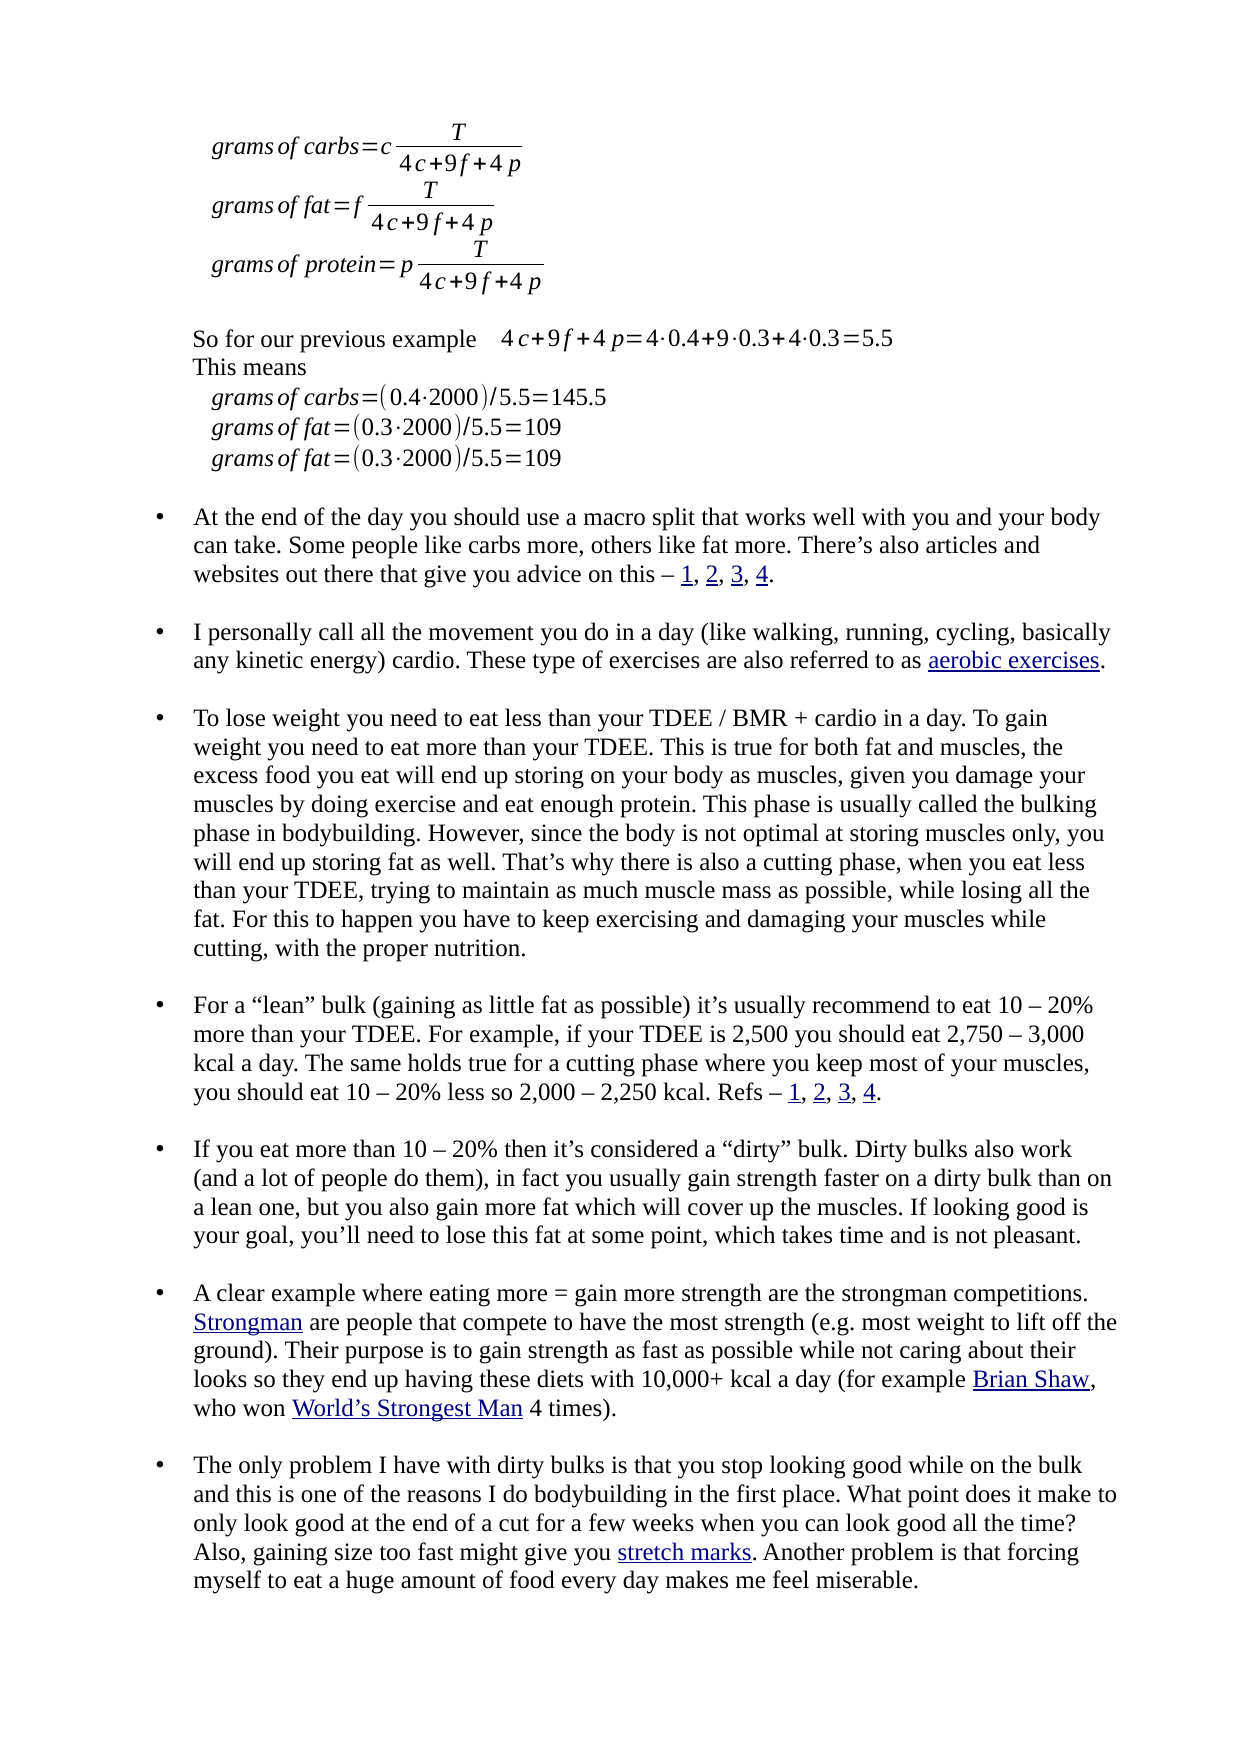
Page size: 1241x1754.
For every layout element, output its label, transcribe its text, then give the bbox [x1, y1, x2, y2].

list A clear example where eating more = gain more strength are the strongman competitions. Strongman are people that compete to have the most strength (e.g. most weight to lift off the ground). Their purpose is to gain strength as fast as possible while not caring about their looks so they end up having these diets with 10,000+ kcal a day (for example Brian Shaw, who won World’s Strongest Man 4 times). [156, 1278, 1122, 1422]
text So for our previous example [118, 324, 1122, 352]
list At the end of the day you should use a macro split that works well with you and your body can take. Some people like carbs more, others like fat more. There’s also articles and websites out there that give you advice on this – 1, 2, 3, 4. [156, 502, 1122, 588]
list If you eat more than 10 – 20% then it’s considered a “dirty” bulk. Dirty bulks also work (and a lot of people do them), in fact you usually gain strength faster on a dirty bulk than on a lean one, but you also gain more fat which will cover up the muscles. If looking good is your goal, you’ll need to lose this fat at some point, which takes time and is not pleasant. [156, 1134, 1122, 1249]
text This means [118, 352, 1122, 381]
list To lose weight you need to eat less than your TDEE / BMR + cardio in a day. To gain weight you need to eat more than your TDEE. This is true for both fat and muscles, the excess food you eat will end up storing on your body as muscles, given you damage your muscles by doing exercise and eat enough protein. This phase is usually called the bulking phase in bodybuilding. However, since the body is not optimal at storing muscles only, you will end up storing fat as well. That’s why there is also a cutting phase, when you eat less than your TDEE, trying to maintain as much muscle mass as possible, while losing all the fat. For this to happen you have to keep exercising and damaging your muscles while cutting, with the proper nutrition. [156, 703, 1122, 962]
list For a “lean” bulk (gaining as little fat as possible) it’s usually recommend to eat 10 – 20% more than your TDEE. For example, if your TDEE is 2,500 you should eat 2,750 – 3,000 kcal a day. The same holds true for a cutting phase where you keep most of your muscles, you should eat 10 – 20% less so 2,000 – 2,250 kcal. Refs – 1, 2, 3, 4. [156, 990, 1122, 1105]
list I personally call all the movement you do in a day (like walking, running, cycling, basically any kinetic energy) cardio. These type of exercises are also referred to as aerobic exercises. [156, 617, 1122, 674]
list The only problem I have with dirty bulks is that you stop looking good while on the bulk and this is one of the reasons I do bodybuilding in the first place. What point does it make to only look good at the end of a cut for a few weeks when you can look good all the time? Also, gaining size too fast might give you stretch marks. Another problem is that forcing myself to eat a huge amount of food every day makes me feel miserable. [156, 1450, 1122, 1594]
